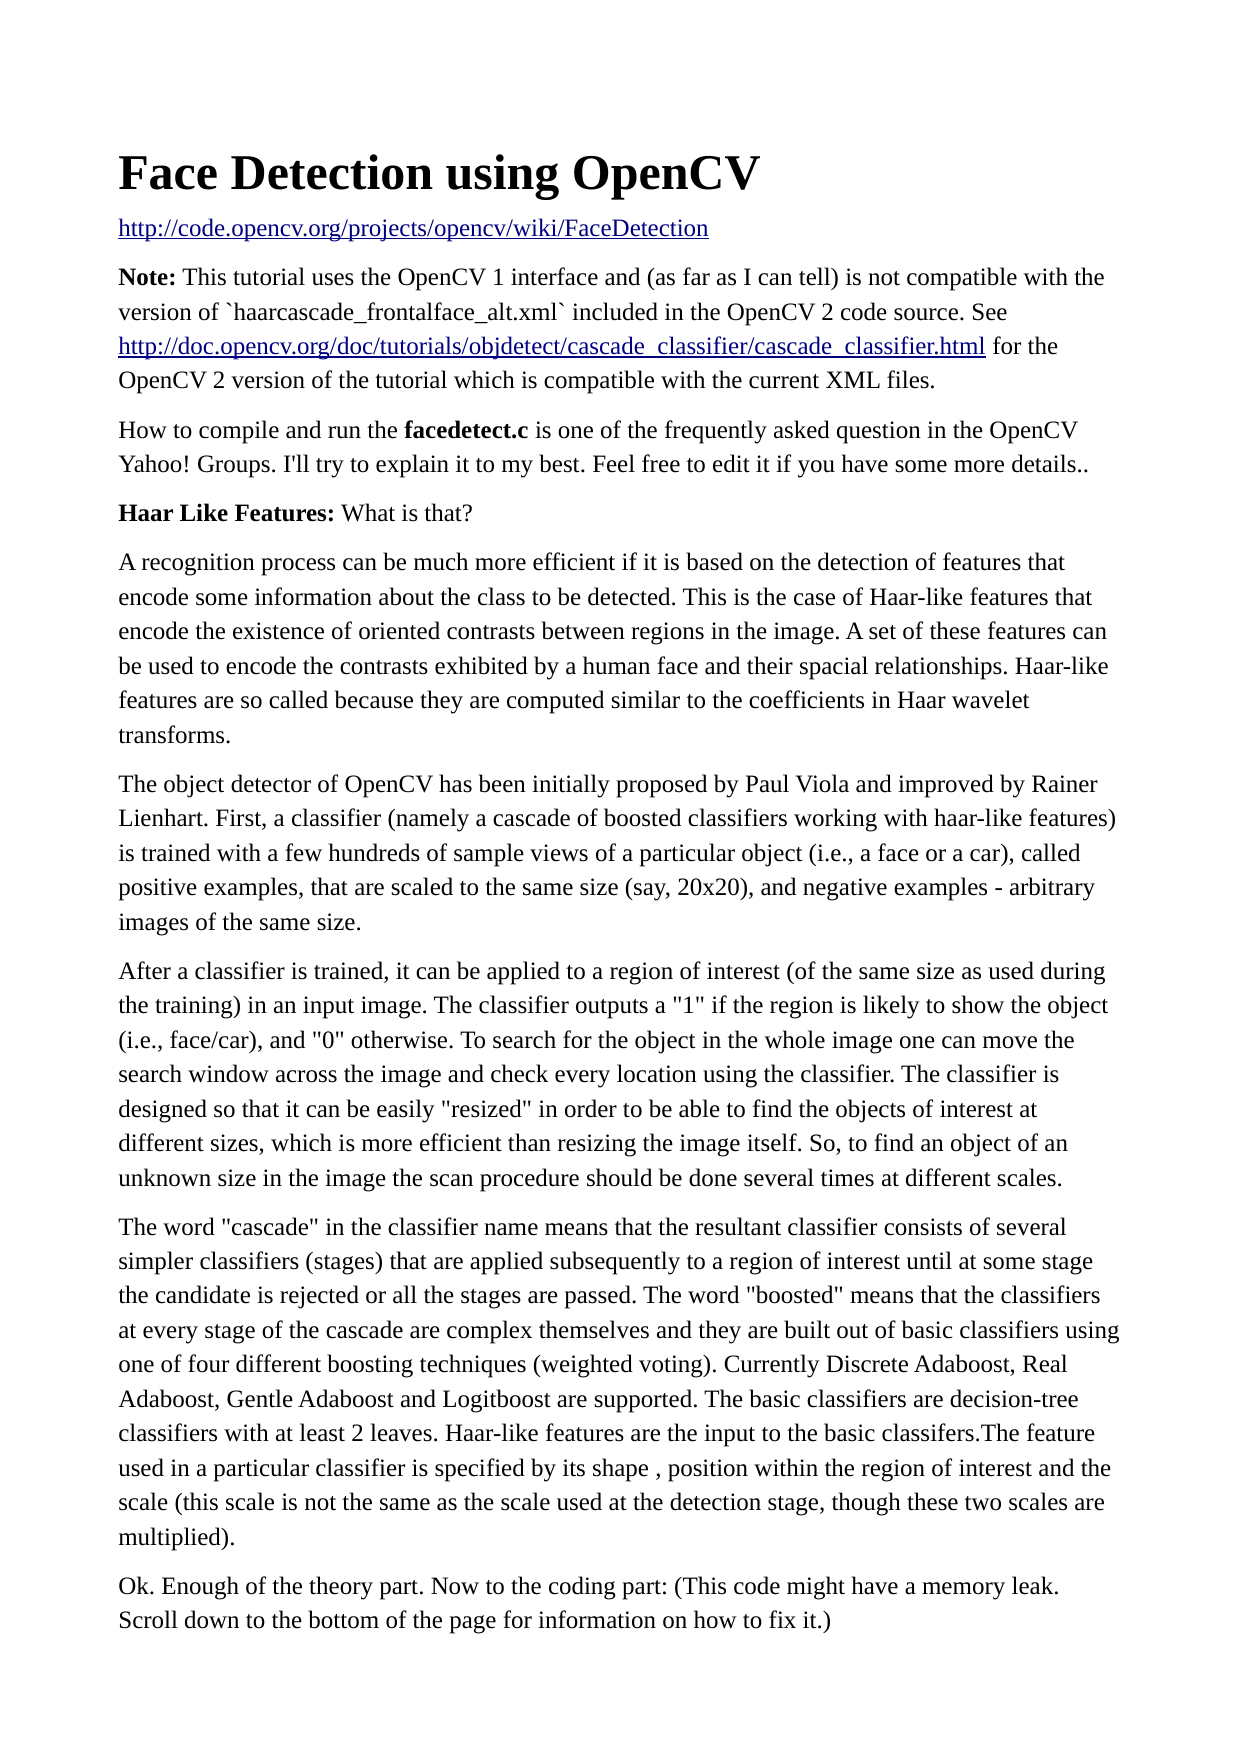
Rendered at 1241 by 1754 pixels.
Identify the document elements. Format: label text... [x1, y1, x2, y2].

text http://code.opencv.org/projects/opencv/wiki/FaceDetection [118, 213, 1122, 242]
subtitle Face Detection using OpenCV [118, 143, 1122, 201]
text How to compile and run the facedetect.c is one of the frequently asked question in the OpenCV Yahoo! Groups. I'll try to explain it to my best. Feel free to edit it if you have some more details.. [118, 415, 1122, 478]
text The word "cascade" in the classifier name means that the resultant classifier consists of several simpler classifiers (stages) that are applied subsequently to a region of interest until at some stage the candidate is rejected or all the stages are passed. The word "boosted" means that the classifiers at every stage of the cascade are complex themselves and they are built out of basic classifiers using one of four different boosting techniques (weighted voting). Currently Discrete Adaboost, Real Adaboost, Gentle Adaboost and Logitboost are supported. The basic classifiers are decision-tree classifiers with at least 2 leaves. Haar-like features are the input to the basic classifers.The feature used in a particular classifier is specified by its shape , position within the region of interest and the scale (this scale is not the same as the scale used at the detection stage, though these two scales are multiplied). [118, 1212, 1122, 1551]
text Ok. Enough of the theory part. Now to the coding part: (This code might have a memory leak. Scroll down to the bottom of the page for information on how to fix it.) [118, 1571, 1122, 1634]
text Note: This tutorial uses the OpenCV 1 interface and (as far as I can tell) is not compatible with the version of `haarcascade_frontalface_alt.xml` included in the OpenCV 2 code source. See http://doc.opencv.org/doc/tutorials/objdetect/cascade_classifier/cascade_classifier.html for the OpenCV 2 version of the tutorial which is compatible with the current XML files. [118, 262, 1122, 394]
text The object detector of OpenCV has been initially proposed by Paul Viola and improved by Rainer Lienhart. First, a classifier (namely a cascade of boosted classifiers working with haar-like features) is trained with a few hundreds of sample views of a particular object (i.e., a face or a car), called positive examples, that are scaled to the same size (say, 20x20), and negative examples - arbitrary images of the same size. [118, 769, 1122, 935]
text Haar Like Features: What is that? [118, 498, 1122, 527]
text A recognition process can be much more efficient if it is based on the detection of features that encode some information about the class to be detected. This is the case of Haar-like features that encode the existence of oriented contrasts between regions in the image. A set of these features can be used to encode the contrasts exhibited by a human face and their spacial relationships. Haar-like features are so called because they are computed similar to the coefficients in Haar wavelet transforms. [118, 547, 1122, 748]
text After a classifier is trained, it can be applied to a region of interest (of the same size as used during the training) in an input image. The classifier outputs a "1" if the region is likely to show the object (i.e., face/car), and "0" otherwise. To search for the object in the whole image one can move the search window across the image and check every location using the classifier. The classifier is designed so that it can be easily "resized" in order to be able to find the objects of interest at different sizes, which is more efficient than resizing the image itself. So, to find an object of an unknown size in the image the scan procedure should be done several times at different scales. [118, 956, 1122, 1191]
